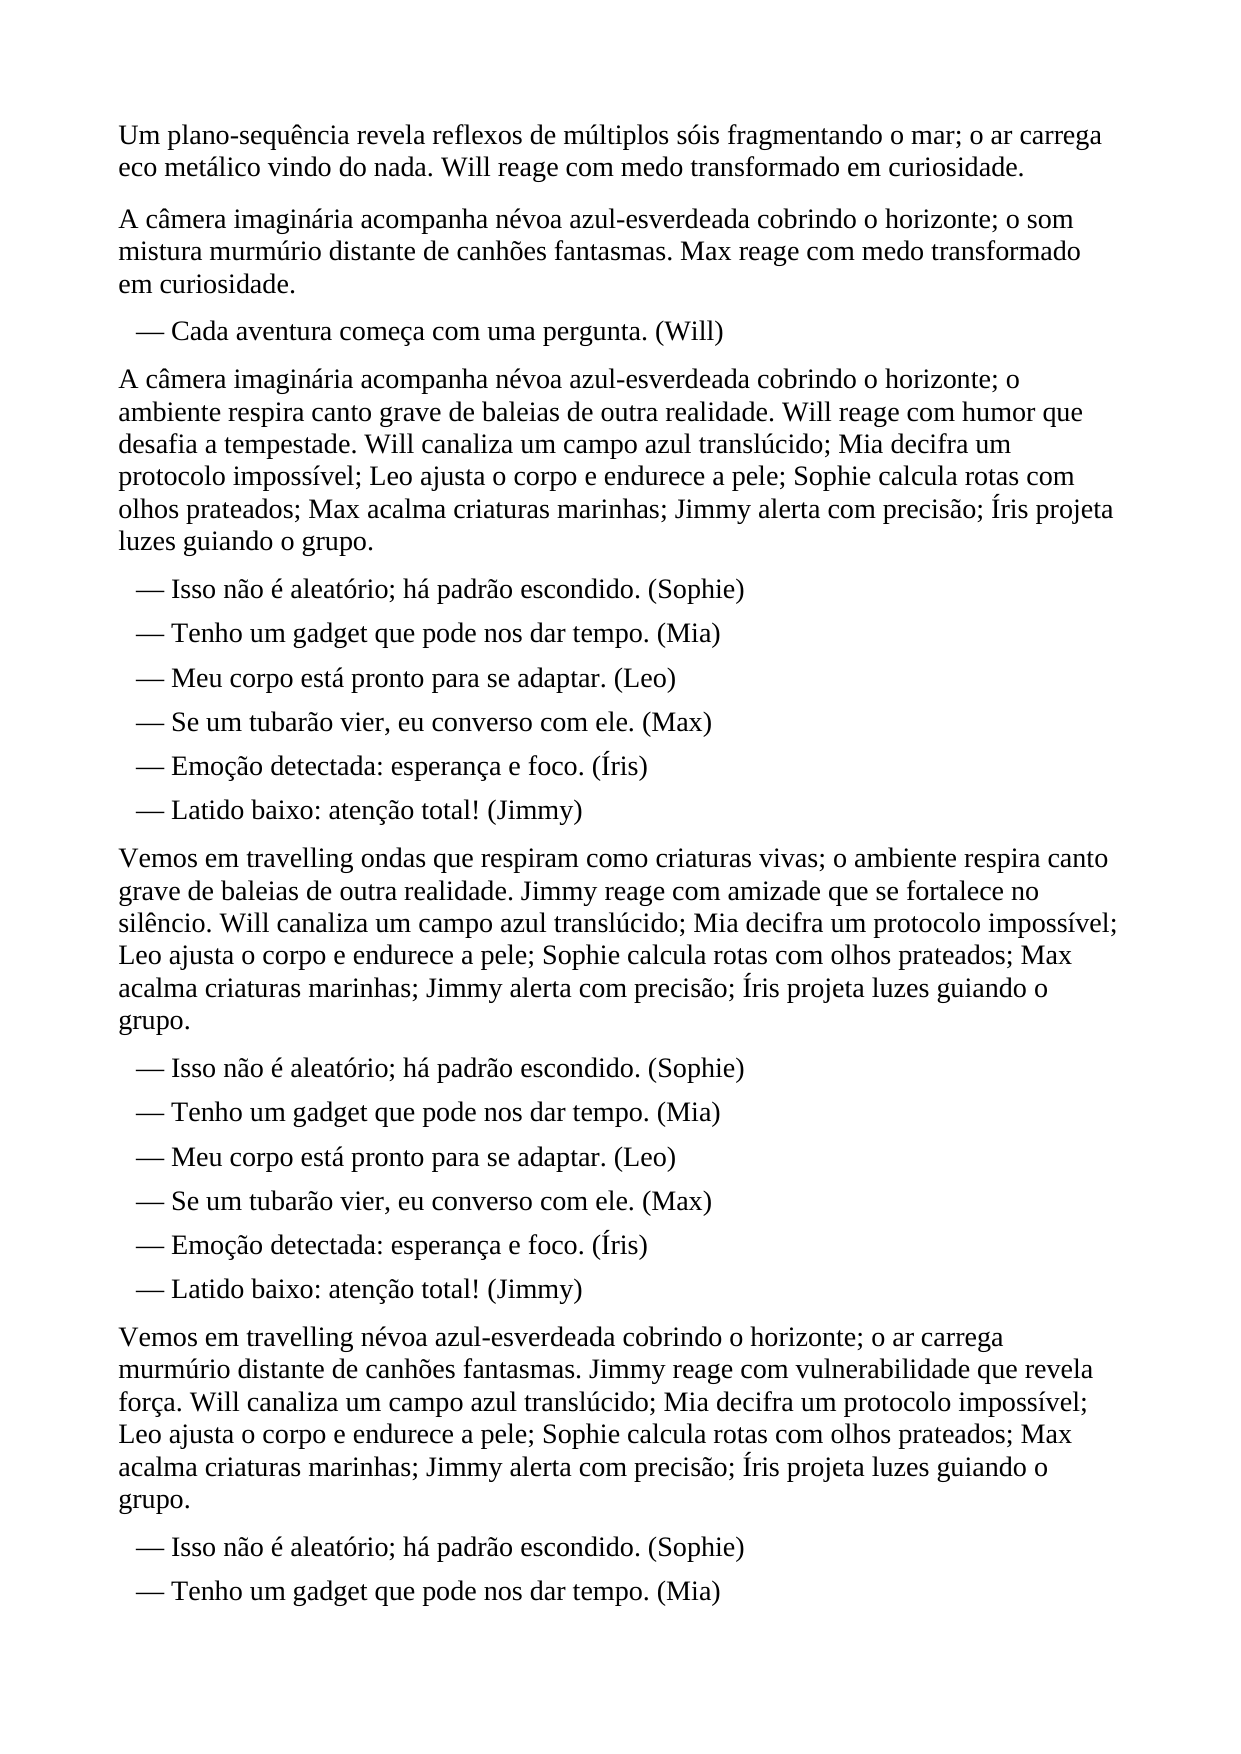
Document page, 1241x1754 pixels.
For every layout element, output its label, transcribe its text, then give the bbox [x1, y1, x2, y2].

text — Tenho um gadget que pode nos dar tempo. (Mia) [118, 616, 1122, 649]
text — Latido baixo: atenção total! (Jimmy) [118, 1272, 1122, 1305]
text Vemos em travelling névoa azul-esverdeada cobrindo o horizonte; o ar carrega murmúrio distante de canhões fantasmas. Jimmy reage com vulnerabilidade que revela força. Will canaliza um campo azul translúcido; Mia decifra um protocolo impossível; Leo ajusta o corpo e endurece a pele; Sophie calcula rotas com olhos prateados; Max acalma criaturas marinhas; Jimmy alerta com precisão; Íris projeta luzes guiando o grupo. [118, 1320, 1122, 1514]
text — Emoção detectada: esperança e foco. (Íris) [118, 749, 1122, 782]
text A câmera imaginária acompanha névoa azul-esverdeada cobrindo o horizonte; o som mistura murmúrio distante de canhões fantasmas. Max reage com medo transformado em curiosidade. [118, 202, 1122, 299]
text — Isso não é aleatório; há padrão escondido. (Sophie) [118, 1051, 1122, 1083]
text — Tenho um gadget que pode nos dar tempo. (Mia) [118, 1574, 1122, 1607]
text — Meu corpo está pronto para se adaptar. (Leo) [118, 1139, 1122, 1172]
text — Se um tubarão vier, eu converso com ele. (Max) [118, 705, 1122, 737]
text Vemos em travelling ondas que respiram como criaturas vivas; o ambiente respira canto grave de baleias de outra realidade. Jimmy reage com amizade que se fortalece no silêncio. Will canaliza um campo azul translúcido; Mia decifra um protocolo impossível; Leo ajusta o corpo e endurece a pele; Sophie calcula rotas com olhos prateados; Max acalma criaturas marinhas; Jimmy alerta com precisão; Íris projeta luzes guiando o grupo. [118, 841, 1122, 1036]
text — Se um tubarão vier, eu converso com ele. (Max) [118, 1184, 1122, 1216]
text — Emoção detectada: esperança e foco. (Íris) [118, 1228, 1122, 1261]
text Um plano-sequência revela reflexos de múltiplos sóis fragmentando o mar; o ar carrega eco metálico vindo do nada. Will reage com medo transformado em curiosidade. [118, 118, 1122, 183]
text — Cada aventura começa com uma pergunta. (Will) [118, 314, 1122, 347]
text — Tenho um gadget que pode nos dar tempo. (Mia) [118, 1095, 1122, 1128]
text A câmera imaginária acompanha névoa azul-esverdeada cobrindo o horizonte; o ambiente respira canto grave de baleias de outra realidade. Will reage com humor que desafia a tempestade. Will canaliza um campo azul translúcido; Mia decifra um protocolo impossível; Leo ajusta o corpo e endurece a pele; Sophie calcula rotas com olhos prateados; Max acalma criaturas marinhas; Jimmy alerta com precisão; Íris projeta luzes guiando o grupo. [118, 362, 1122, 557]
text — Latido baixo: atenção total! (Jimmy) [118, 793, 1122, 826]
text — Isso não é aleatório; há padrão escondido. (Sophie) [118, 572, 1122, 604]
text — Isso não é aleatório; há padrão escondido. (Sophie) [118, 1530, 1122, 1562]
text — Meu corpo está pronto para se adaptar. (Leo) [118, 661, 1122, 693]
